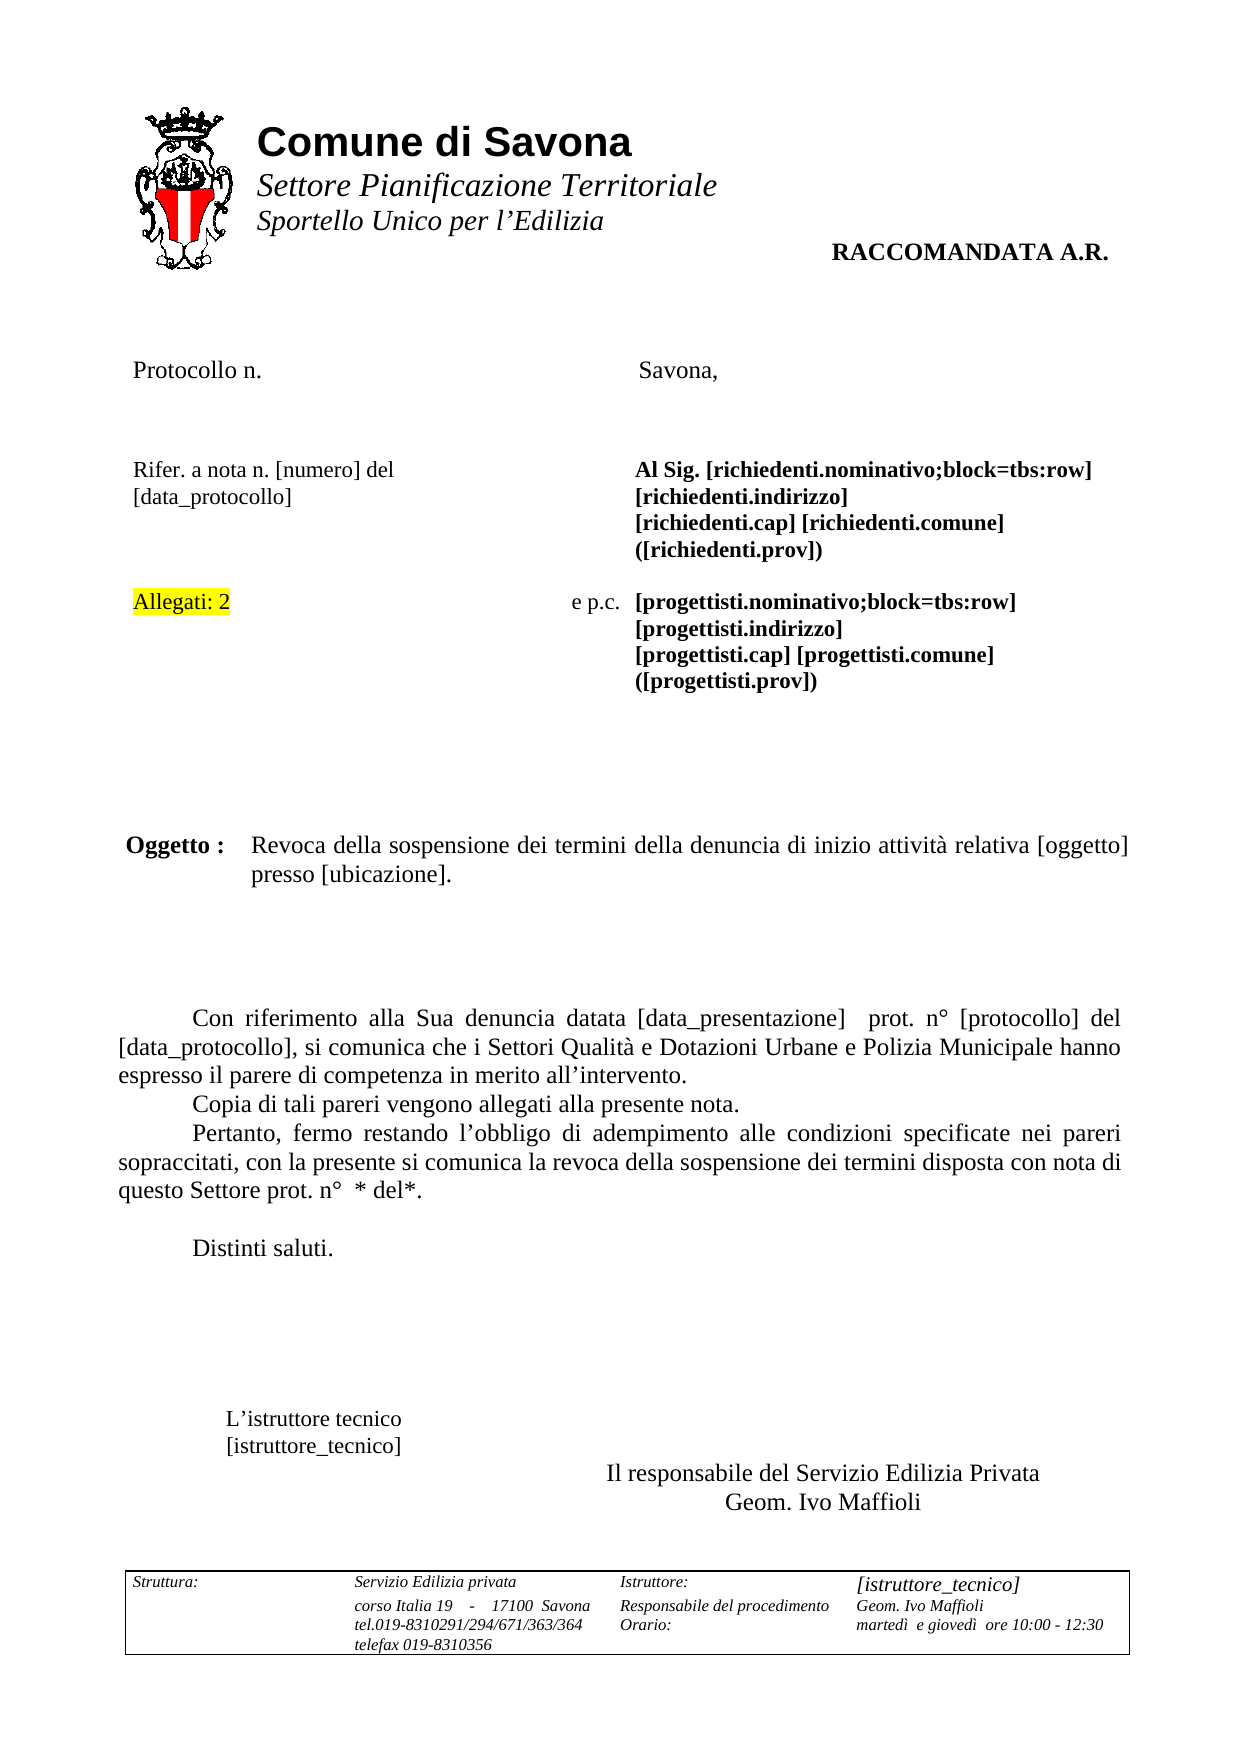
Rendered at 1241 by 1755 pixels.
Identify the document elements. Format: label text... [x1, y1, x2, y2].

table_cell Il responsabile del Servizio Edilizia Privata Geom. Ivo Maffioli [509, 1458, 1137, 1516]
text Pertanto, fermo restando l’obbligo di adempimento alle condizioni specificate nei pareri sopraccitati, con la presente si comunica la revoca della sospensione dei termini disposta con nota di questo Settore prot. n° * del*. [118, 1118, 1122, 1204]
table_header Oggetto : [118, 830, 243, 888]
text Distinti saluti. [118, 1233, 1122, 1262]
table_header [485, 457, 628, 588]
table_cell Allegati: 2 [126, 588, 484, 720]
table_header Savona, [631, 356, 1137, 384]
table_header Protocollo n. [125, 356, 631, 384]
table_header [509, 1405, 1137, 1458]
text Con riferimento alla Sua denuncia datata [data_presentazione] prot. n° [protocollo] del [data_protocollo], si comunica che i Settori Qualità e Dotazioni Urbane e Polizia Municipale hanno espresso il parere di competenza in merito all’intervento. [118, 1003, 1122, 1089]
table_header Al Sig. [richiedenti.nominativo;block=tbs:row] [richiedenti.indirizzo] [richiedenti.cap] [richiedenti.comune] ([richiedenti.prov]) [628, 457, 1144, 588]
table_header Revoca della sospensione dei termini della denuncia di inizio attività relativa [oggetto] presso [ubicazione]. [244, 830, 1137, 888]
table_header L’istruttore tecnico [istruttore_tecnico] [118, 1405, 509, 1458]
table_cell [progettisti.nominativo;block=tbs:row] [progettisti.indirizzo] [progettisti.cap] [progettisti.comune] ([progettisti.prov]) [628, 588, 1144, 720]
table_cell [118, 1458, 509, 1516]
table_cell e p.c. [485, 588, 628, 720]
text Copia di tali pareri vengono allegati alla presente nota. [118, 1089, 1122, 1118]
table_header Rifer. a nota n. [numero] del [data_protocollo] [126, 457, 484, 588]
